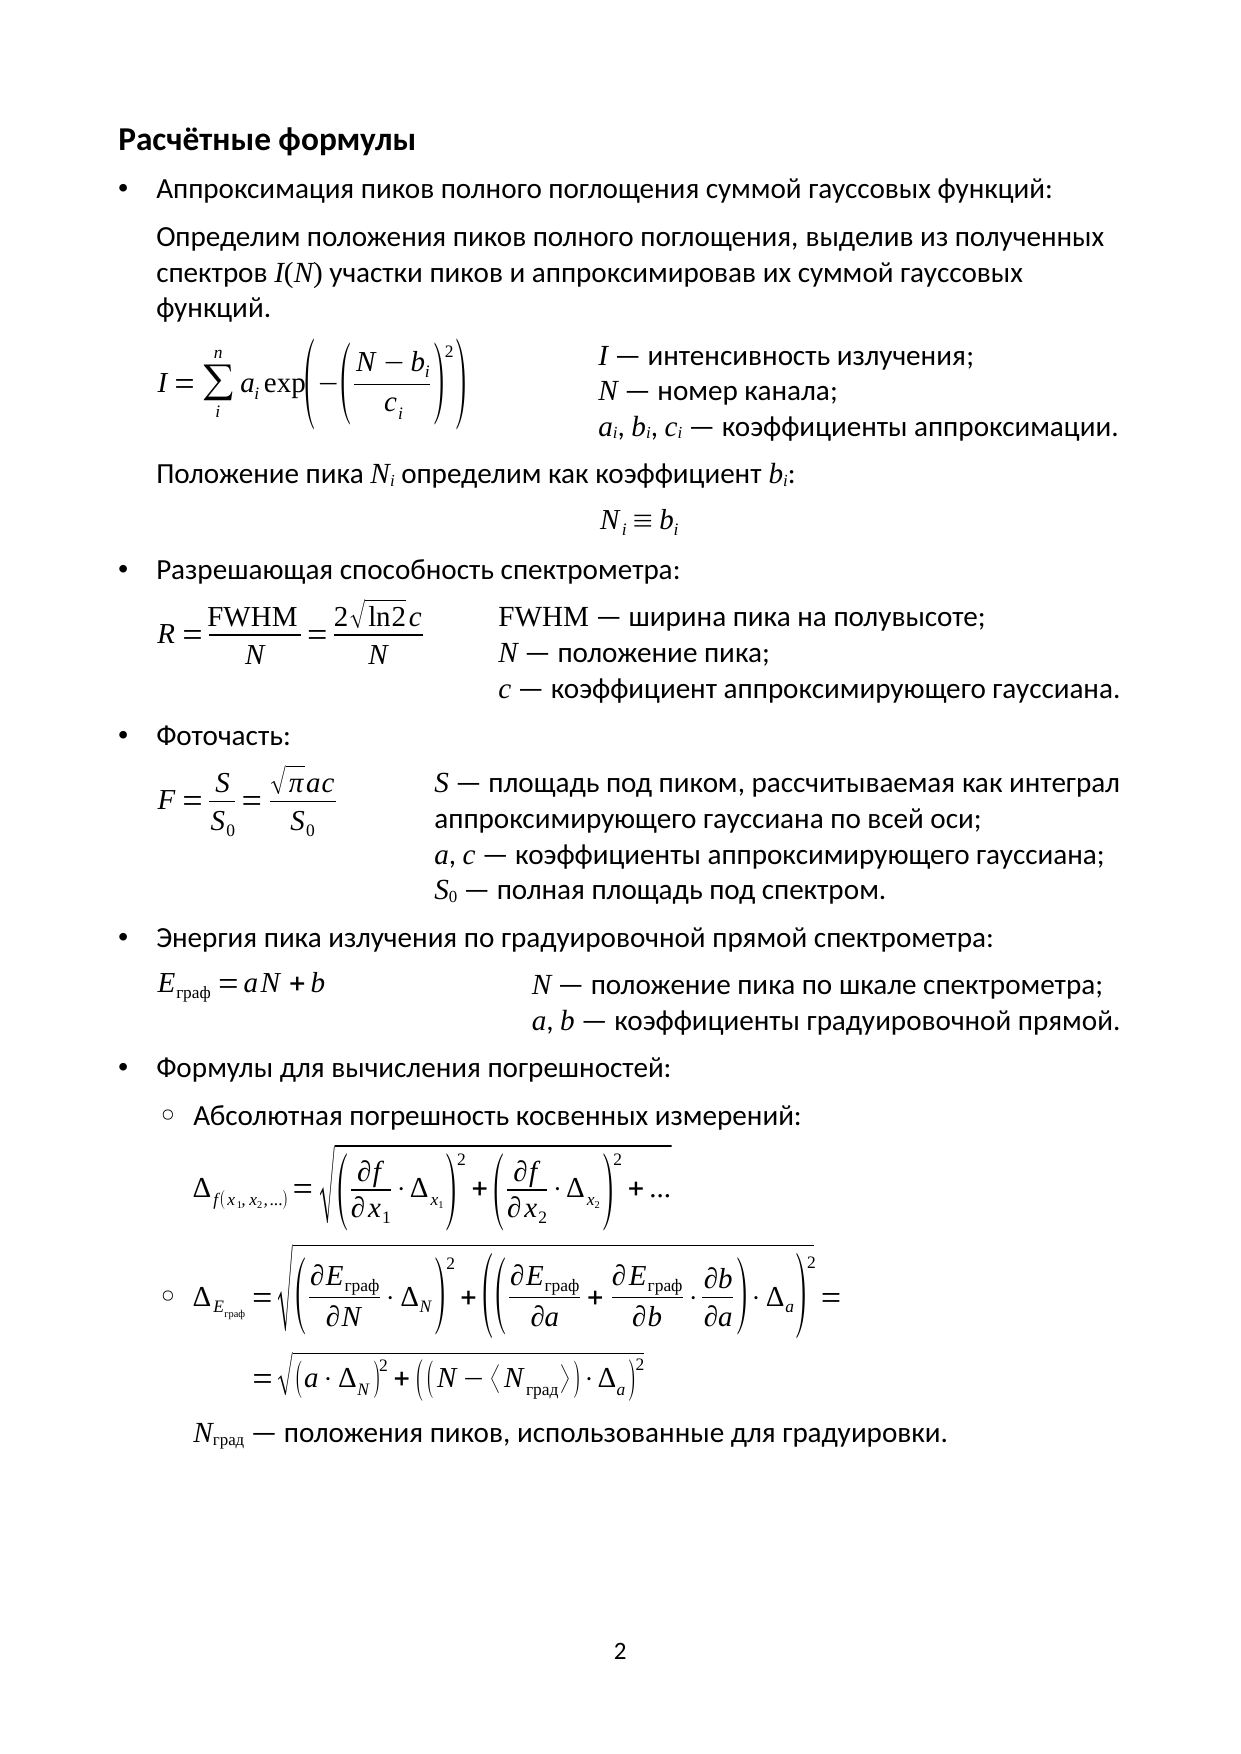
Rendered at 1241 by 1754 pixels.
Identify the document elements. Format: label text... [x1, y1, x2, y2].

list Фоточасть: [118, 717, 1122, 753]
table_header I — интенсивность излучения; N — номер канала; ai, bi, ci — коэффициенты аппроксимации. [598, 337, 1122, 455]
list Абсолютная погрешность косвенных измерений: [156, 1097, 1122, 1132]
table_header [156, 337, 598, 455]
subtitle Расчётные формулы [118, 118, 1122, 159]
list Аппроксимация пиков полного поглощения суммой гауссовых функций: [118, 171, 1122, 206]
list Положение пика Ni определим как коэффициент bi: [118, 455, 1122, 491]
table_header [156, 966, 532, 1049]
table_header [156, 599, 498, 717]
table_header [156, 765, 434, 919]
table_header N — положение пика по шкале спектрометра; a, b — коэффициенты градуировочной прямой. [532, 966, 1122, 1049]
table_header FWHM — ширина пика на полувысоте; N — положение пика; c — коэффициент аппроксимирующего гауссиана. [498, 599, 1122, 717]
table_header S — площадь под пиком, рассчитываемая как интеграл аппроксимирующего гауссиана по всей оси; a, c — коэффициенты аппроксимирующего гауссиана; S0 — полная площадь под спектром. [434, 765, 1122, 919]
list Определим положения пиков полного поглощения, выделив из полученных спектров I(N) участки пиков и аппроксимировав их суммой гауссовых функций. [118, 218, 1122, 325]
list Nград — положения пиков, использованные для градуировки. [156, 1414, 1122, 1450]
list Формулы для вычисления погрешностей: [118, 1049, 1122, 1085]
list Энергия пика излучения по градуировочной прямой спектрометра: [118, 919, 1122, 954]
list Разрешающая способность спектрометра: [118, 551, 1122, 587]
